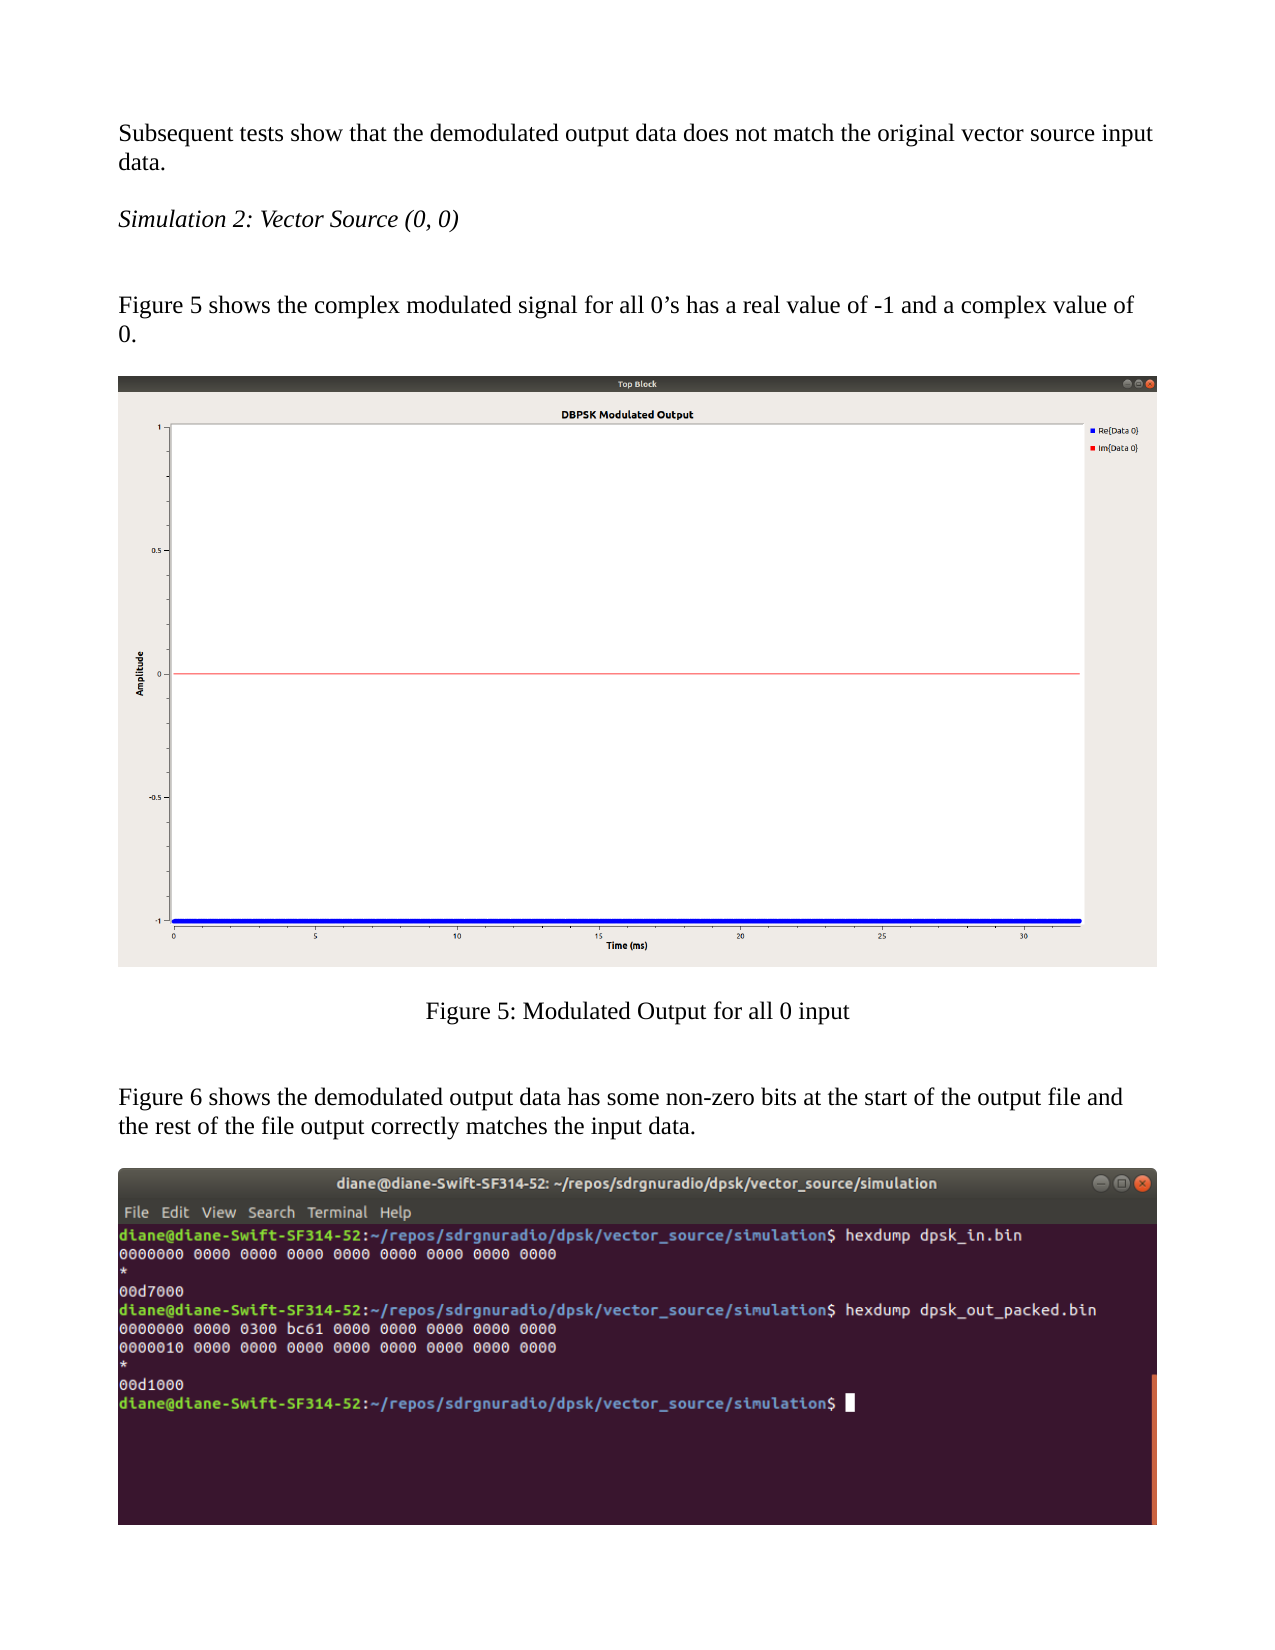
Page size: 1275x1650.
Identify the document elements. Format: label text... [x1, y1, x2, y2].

text Figure 5: Modulated Output for all 0 input [118, 996, 1157, 1024]
text Subsequent tests show that the demodulated output data does not match the original vector source input data. [118, 118, 1157, 176]
text Simulation 2: Vector Source (0, 0) [118, 204, 1157, 233]
picture [118, 1168, 1157, 1525]
text Figure 6 shows the demodulated output data has some non-zero bits at the start of the output file and the rest of the file output correctly matches the input data. [118, 1082, 1157, 1139]
text Figure 5 shows the complex modulated signal for all 0’s has a real value of -1 and a complex value of 0. [118, 291, 1157, 348]
picture [118, 376, 1157, 967]
